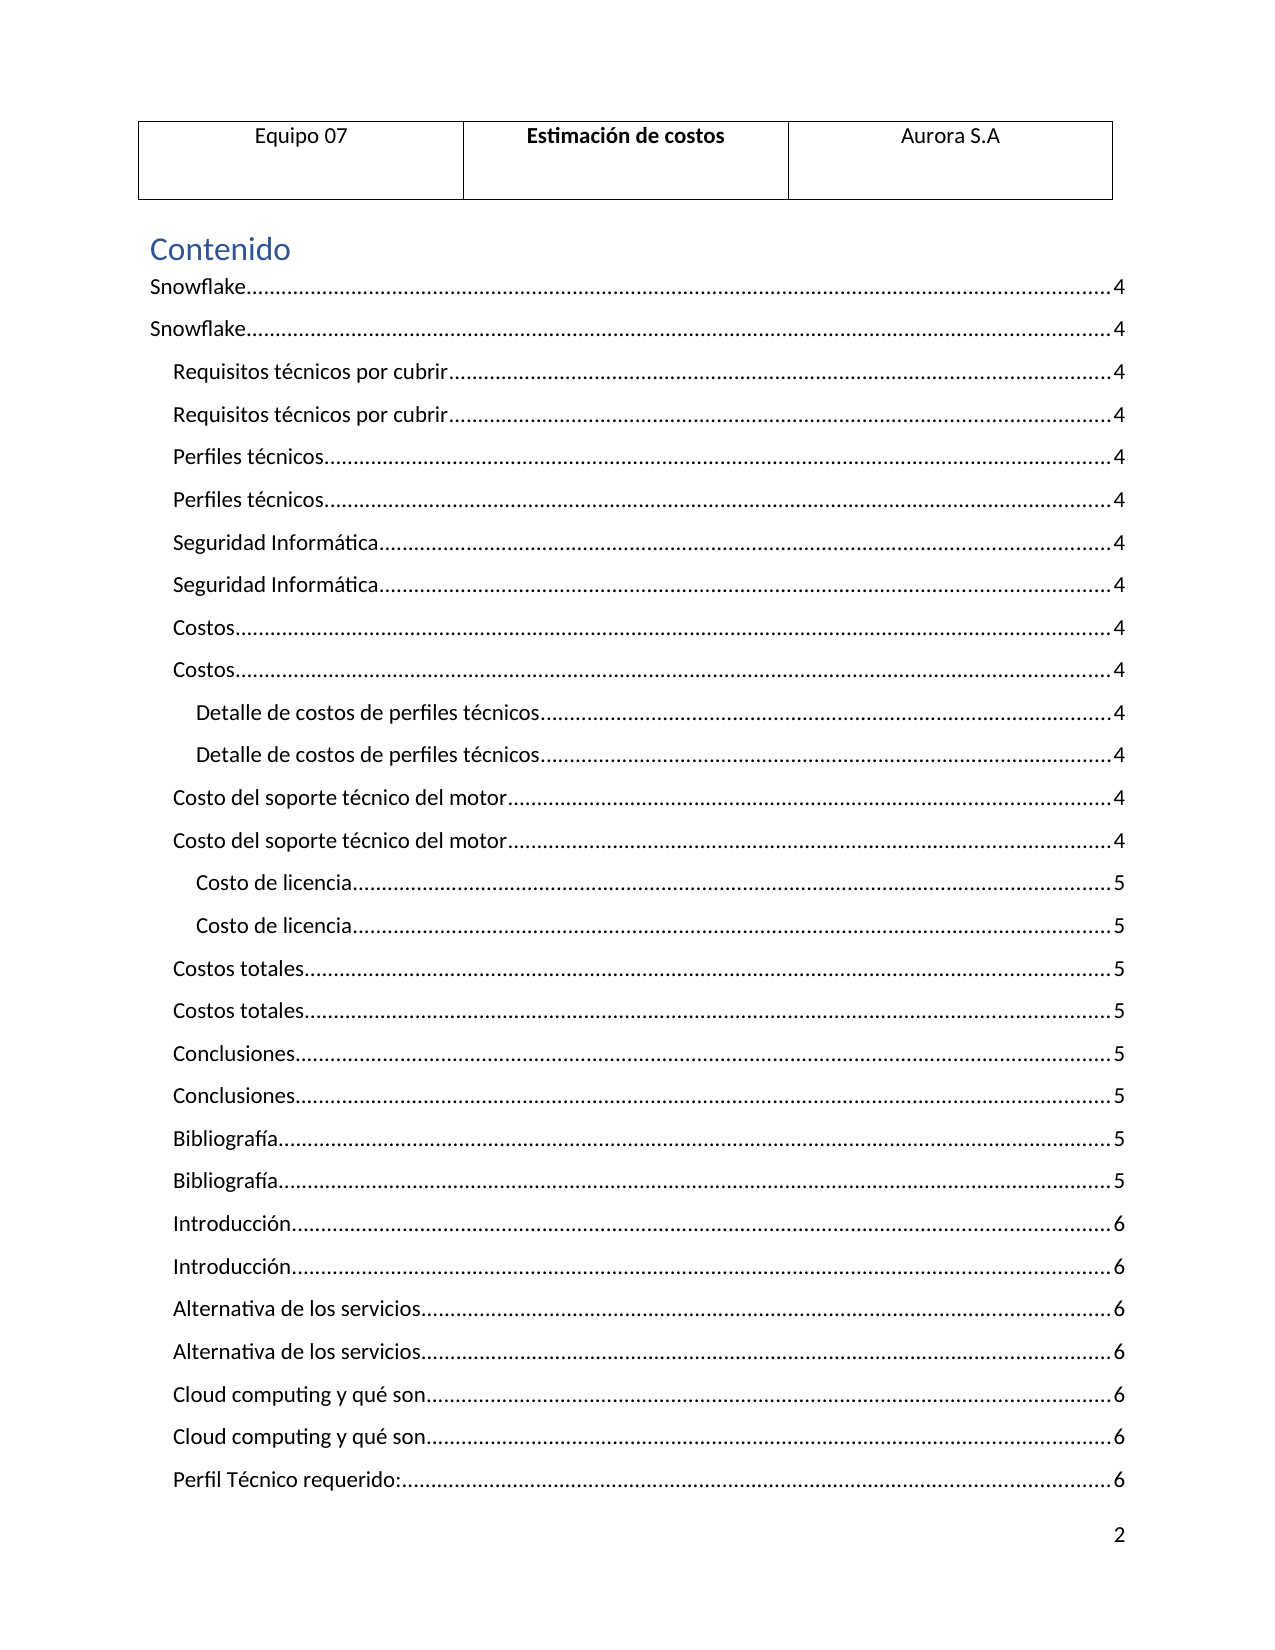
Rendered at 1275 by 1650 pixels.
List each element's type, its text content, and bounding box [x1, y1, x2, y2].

text Bibliografía 5 [173, 1167, 1125, 1195]
text Bibliografía 5 [173, 1124, 1125, 1152]
text Perfiles técnicos 4 [173, 485, 1125, 513]
text Cloud computing y qué son 6 [173, 1380, 1125, 1408]
text Detalle de costos de perfiles técnicos 4 [196, 741, 1125, 769]
text Costo de licencia 5 [196, 911, 1125, 939]
text Seguridad Informática 4 [173, 570, 1125, 598]
text Snowflake 4 [150, 272, 1125, 300]
text Requisitos técnicos por cubrir 4 [173, 357, 1125, 385]
text Perfil Técnico requerido: 6 [173, 1465, 1125, 1493]
text Cloud computing y qué son 6 [173, 1422, 1125, 1450]
text Conclusiones 5 [173, 1081, 1125, 1109]
text Seguridad Informática 4 [173, 528, 1125, 556]
text Costo del soporte técnico del motor 4 [173, 826, 1125, 854]
text Costos totales 5 [173, 996, 1125, 1024]
text Requisitos técnicos por cubrir 4 [173, 400, 1125, 428]
text Conclusiones 5 [173, 1039, 1125, 1067]
text Costo del soporte técnico del motor 4 [173, 783, 1125, 811]
text Contenido [150, 228, 1125, 269]
text Introducción 6 [173, 1252, 1125, 1280]
text Costos totales 5 [173, 954, 1125, 982]
text Alternativa de los servicios 6 [173, 1294, 1125, 1322]
text Snowflake 4 [150, 314, 1125, 343]
text Detalle de costos de perfiles técnicos 4 [196, 698, 1125, 726]
text Introducción 6 [173, 1209, 1125, 1237]
text Costo de licencia 5 [196, 868, 1125, 896]
text Alternativa de los servicios 6 [173, 1337, 1125, 1365]
text Costos 4 [173, 613, 1125, 641]
text Costos 4 [173, 655, 1125, 683]
text Perfiles técnicos 4 [173, 442, 1125, 470]
